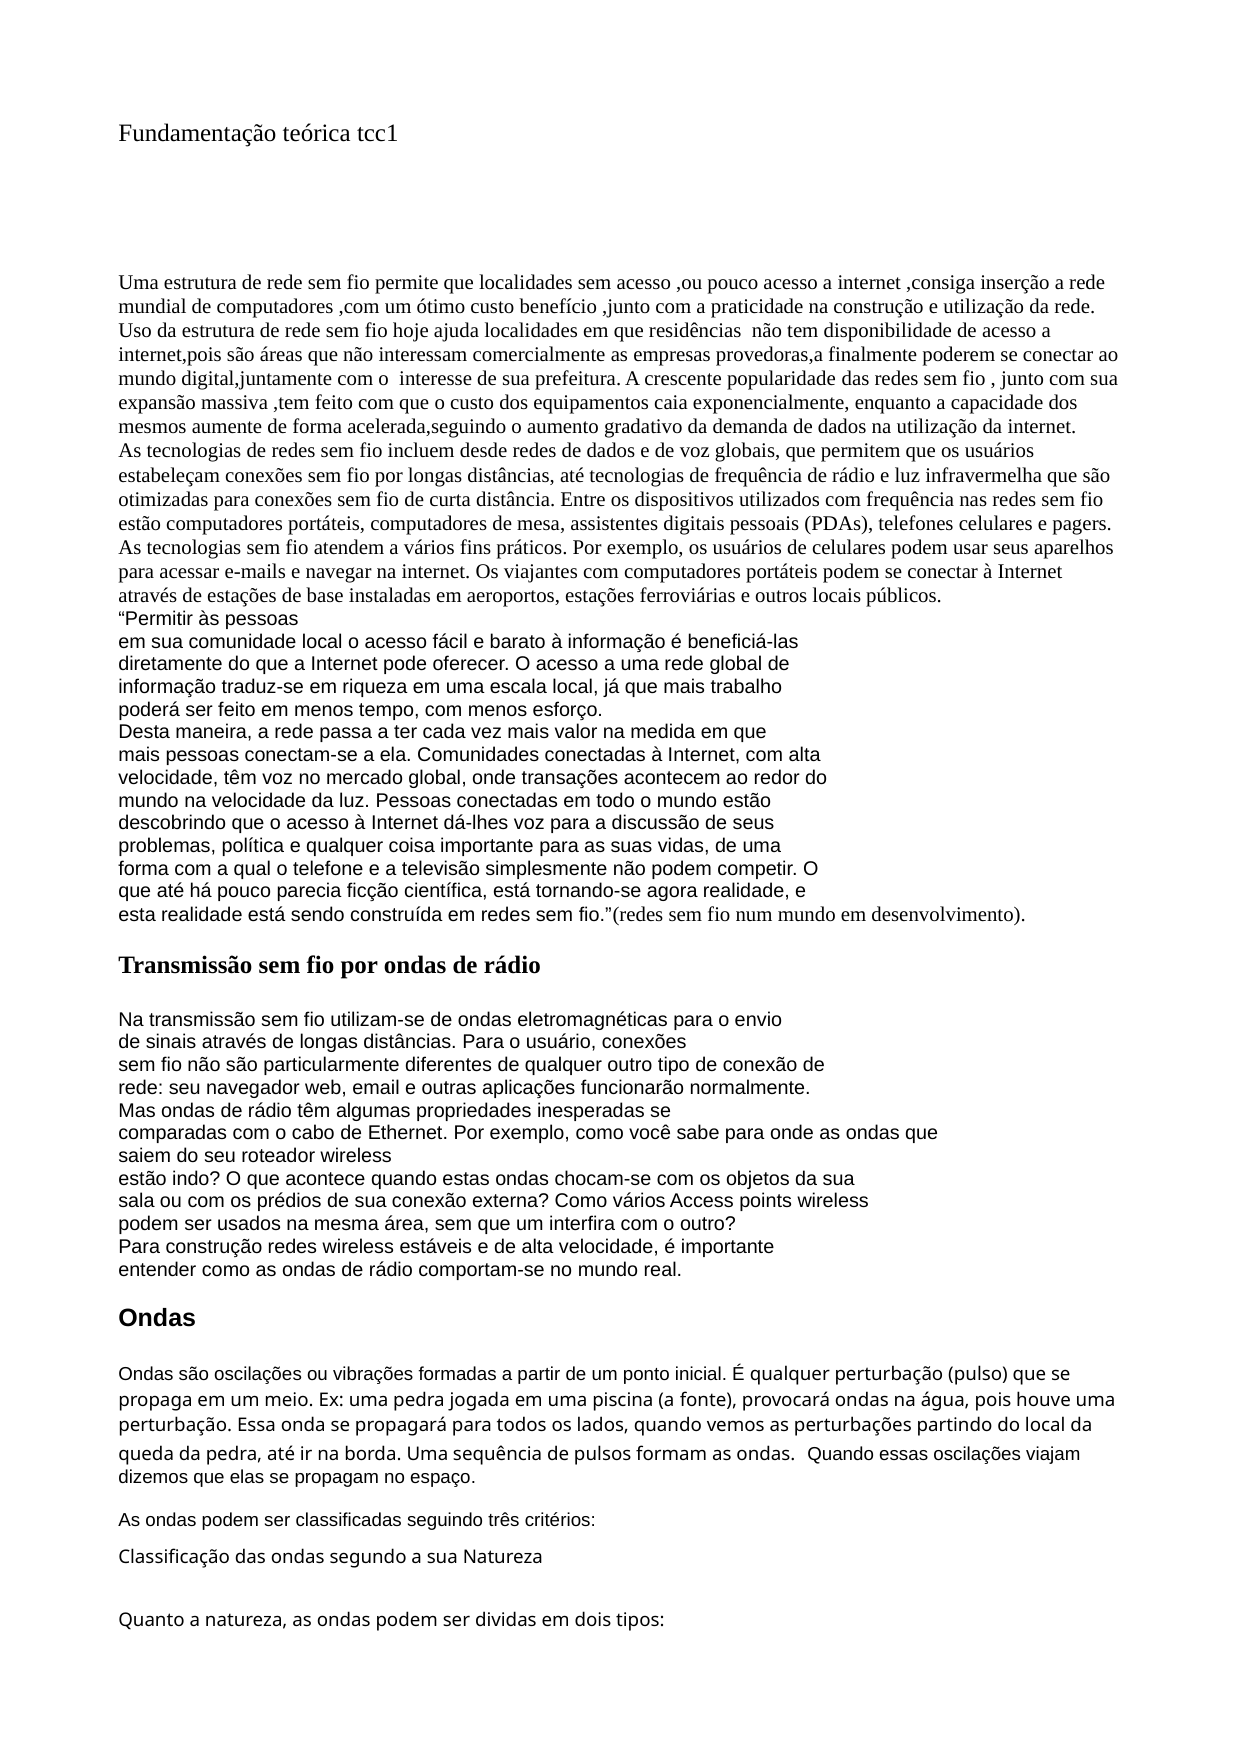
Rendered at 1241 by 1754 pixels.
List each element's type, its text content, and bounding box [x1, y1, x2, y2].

text comparadas com o cabo de Ethernet. Por exemplo, como você sabe para onde as ondas que [118, 1121, 1122, 1144]
text em sua comunidade local o acesso fácil e barato à informação é beneficiá-las [118, 629, 1122, 652]
text estão indo? O que acontece quando estas ondas chocam-se com os objetos da sua [118, 1167, 1122, 1189]
text esta realidade está sendo construída em redes sem fio.”(redes sem fio num mundo em desenvolvimento). [118, 902, 1122, 926]
text de sinais através de longas distâncias. Para o usuário, conexões [118, 1030, 1122, 1053]
text problemas, política e qualquer coisa importante para as suas vidas, de uma [118, 834, 1122, 857]
text “Permitir às pessoas [118, 607, 1122, 629]
text que até há pouco parecia ficção científica, está tornando-se agora realidade, e [118, 879, 1122, 902]
text Transmissão sem fio por ondas de rádio [118, 950, 1122, 979]
text Mas ondas de rádio têm algumas propriedades inesperadas se [118, 1098, 1122, 1121]
text rede: seu navegador web, email e outras aplicações funcionarão normalmente. [118, 1076, 1122, 1098]
text As tecnologias de redes sem fio incluem desde redes de dados e de voz globais, que permitem que os usuários estabeleçam conexões sem fio por longas distâncias, até tecnologias de frequência de rádio e luz infravermelha que são otimizadas para conexões sem fio de curta distância. Entre os dispositivos utilizados com frequência nas redes sem fio estão computadores portáteis, computadores de mesa, assistentes digitais pessoais (PDAs), telefones celulares e pagers. As tecnologias sem fio atendem a vários fins práticos. Por exemplo, os usuários de celulares podem usar seus aparelhos para acessar e-mails e navegar na internet. Os viajantes com computadores portáteis podem se conectar à Internet através de estações de base instaladas em aeroportos, estações ferroviárias e outros locais públicos. [118, 438, 1122, 607]
text Para construção redes wireless estáveis e de alta velocidade, é importante [118, 1235, 1122, 1257]
text diretamente do que a Internet pode oferecer. O acesso a uma rede global de [118, 652, 1122, 675]
text Ondas [118, 1303, 1122, 1332]
text Quanto a natureza, as ondas podem ser dividas em dois tipos: [118, 1581, 1122, 1632]
text Classificação das ondas segundo a sua Natureza [118, 1543, 1122, 1568]
text mundo na velocidade da luz. Pessoas conectadas em todo o mundo estão [118, 788, 1122, 811]
text podem ser usados na mesma área, sem que um interfira com o outro? [118, 1212, 1122, 1235]
text informação traduz-se em riqueza em uma escala local, já que mais trabalho [118, 675, 1122, 698]
text saiem do seu roteador wireless [118, 1144, 1122, 1167]
text Fundamentação teórica tcc1 [118, 118, 1122, 147]
text mais pessoas conectam-se a ela. Comunidades conectadas à Internet, com alta [118, 743, 1122, 766]
text velocidade, têm voz no mercado global, onde transações acontecem ao redor do [118, 766, 1122, 788]
text Uma estrutura de rede sem fio permite que localidades sem acesso ,ou pouco acesso a internet ,consiga inserção a rede mundial de computadores ,com um ótimo custo benefício ,junto com a praticidade na construção e utilização da rede. Uso da estrutura de rede sem fio hoje ajuda localidades em que residências não tem disponibilidade de acesso a internet,pois são áreas que não interessam comercialmente as empresas provedoras,a finalmente poderem se conectar ao mundo digital,juntamente com o interesse de sua prefeitura. A crescente popularidade das redes sem fio , junto com sua expansão massiva ,tem feito com que o custo dos equipamentos caia exponencialmente, enquanto a capacidade dos mesmos aumente de forma acelerada,seguindo o aumento gradativo da demanda de dados na utilização da internet. [118, 270, 1122, 438]
text entender como as ondas de rádio comportam-se no mundo real. [118, 1257, 1122, 1280]
text Na transmissão sem fio utilizam-se de ondas eletromagnéticas para o envio [118, 1008, 1122, 1030]
text sala ou com os prédios de sua conexão externa? Como vários Access points wireless [118, 1189, 1122, 1212]
text poderá ser feito em menos tempo, com menos esforço. [118, 698, 1122, 720]
text As ondas podem ser classificadas seguindo três critérios: [118, 1509, 1122, 1530]
text descobrindo que o acesso à Internet dá-lhes voz para a discussão de seus [118, 811, 1122, 834]
text Ondas são oscilações ou vibrações formadas a partir de um ponto inicial. É qualquer perturbação (pulso) que se propaga em um meio. Ex: uma pedra jogada em uma piscina (a fonte), provocará ondas na água, pois houve uma perturbação. Essa onda se propagará para todos os lados, quando vemos as perturbações partindo do local da queda da pedra, até ir na borda. Uma sequência de pulsos formam as ondas. Quando essas oscilações viajam dizemos que elas se propagam no espaço. [118, 1360, 1122, 1487]
text Desta maneira, a rede passa a ter cada vez mais valor na medida em que [118, 720, 1122, 743]
text sem fio não são particularmente diferentes de qualquer outro tipo de conexão de [118, 1053, 1122, 1076]
text forma com a qual o telefone e a televisão simplesmente não podem competir. O [118, 857, 1122, 879]
